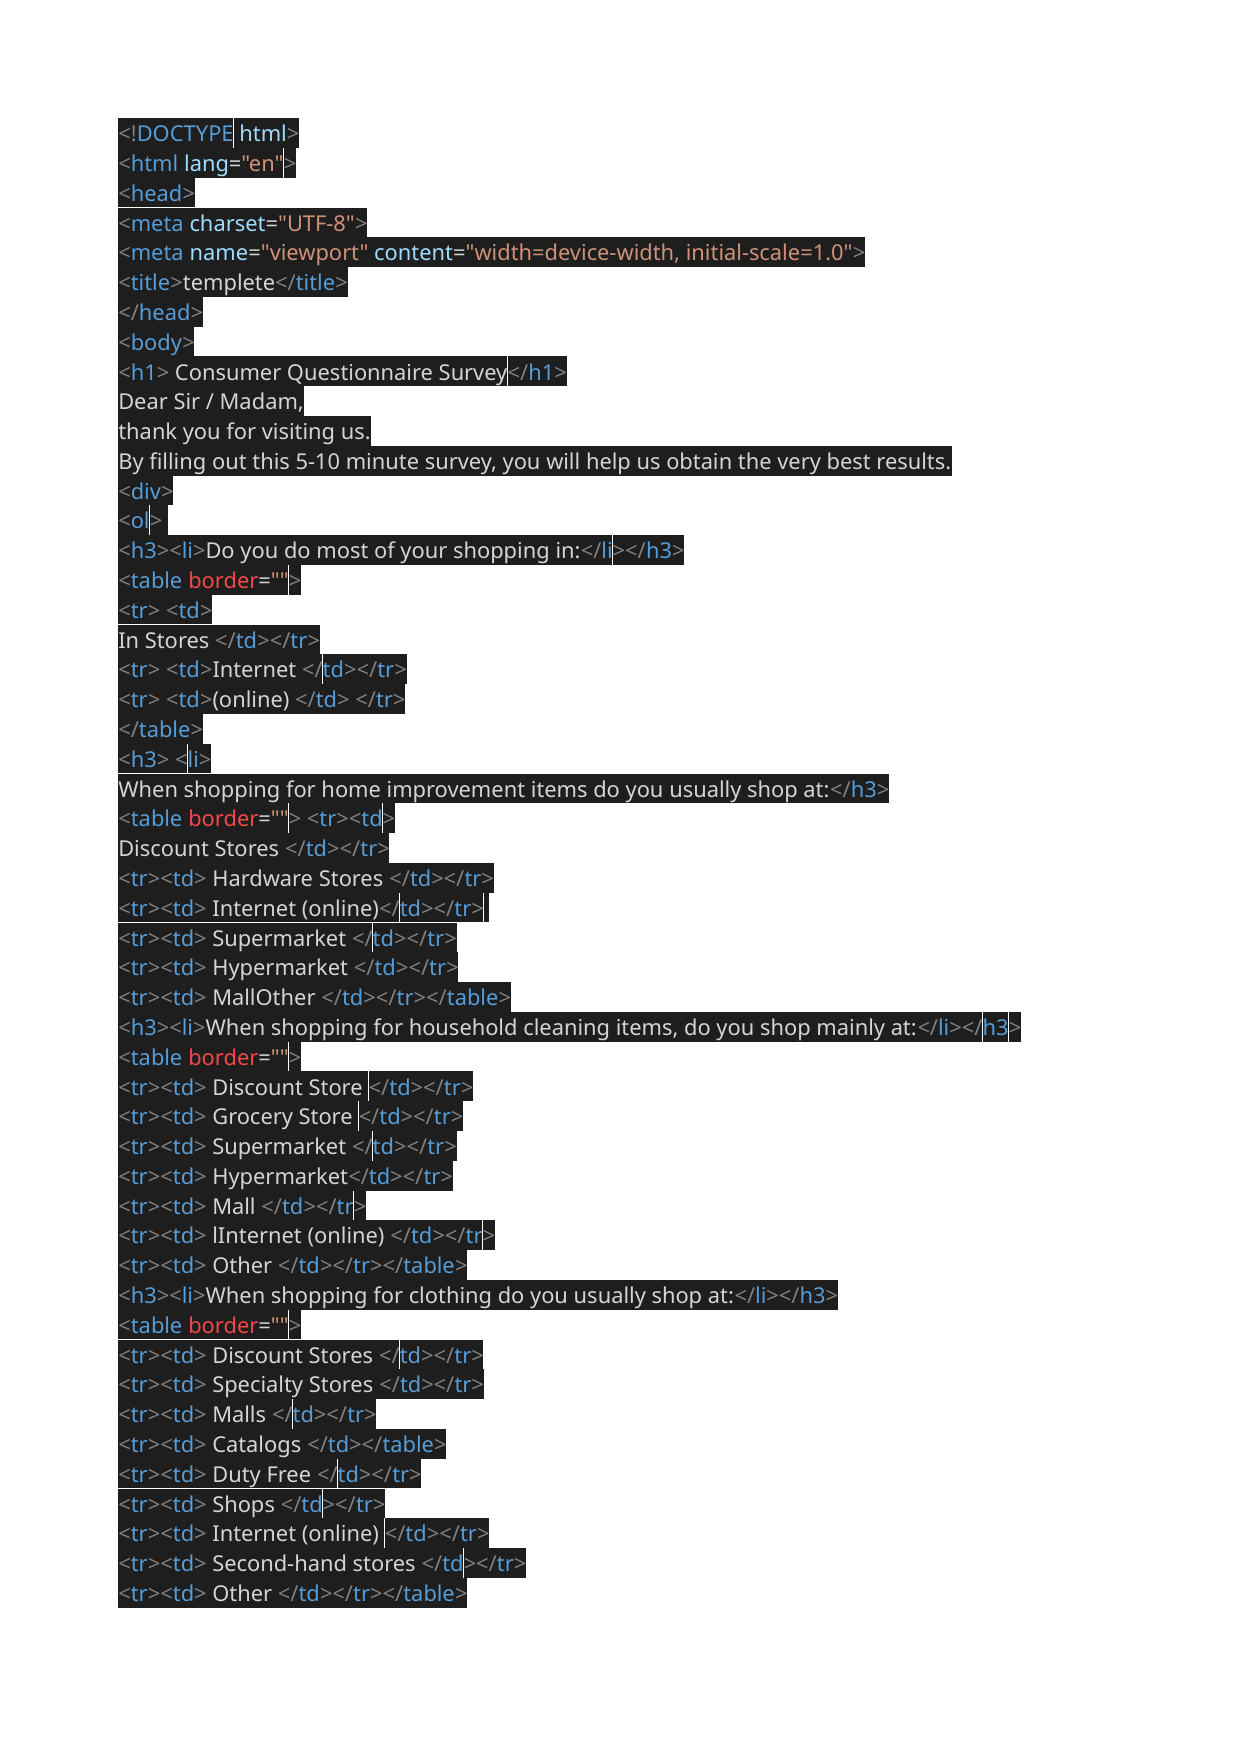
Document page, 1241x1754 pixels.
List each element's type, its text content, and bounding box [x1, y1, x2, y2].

text <tr><td> Internet (online) </td></tr> [118, 1518, 1122, 1548]
text </head> [118, 297, 1122, 327]
text thank you for visiting us. [118, 416, 1122, 446]
text <tr> <td>(online) </td> </tr> [118, 684, 1122, 714]
text <h3><li>When shopping for clothing do you usually shop at:</li></h3> [118, 1280, 1122, 1310]
text <tr><td> Hardware Stores </td></tr> [118, 863, 1122, 893]
text <h3><li>Do you do most of your shopping in:</li></h3> [118, 535, 1122, 565]
text <tr><td> Catalogs </td></table> [118, 1429, 1122, 1459]
text <tr><td> Discount Store </td></tr> [118, 1071, 1122, 1101]
text <tr><td> Shops </td></tr> [118, 1488, 1122, 1518]
text <ol> [118, 505, 1122, 535]
text <tr><td> Second-hand stores </td></tr> [118, 1548, 1122, 1578]
text <title>templete</title> [118, 267, 1122, 297]
text <tr><td> MallOther </td></tr></table> [118, 982, 1122, 1012]
text <tr><td> Other </td></tr></table> [118, 1578, 1122, 1608]
text <tr><td> Duty Free </td></tr> [118, 1459, 1122, 1488]
text <tr><td> Other </td></tr></table> [118, 1250, 1122, 1280]
text In Stores </td></tr> [118, 624, 1122, 654]
text <body> [118, 327, 1122, 356]
text <tr> <td> [118, 595, 1122, 624]
text When shopping for home improvement items do you usually shop at:</h3> [118, 773, 1122, 803]
text <tr><td> Hypermarket </td></tr> [118, 952, 1122, 982]
text <div> [118, 476, 1122, 505]
text <head> [118, 178, 1122, 207]
text <tr><td> Supermarket </td></tr> [118, 922, 1122, 952]
text <tr><td> Hypermarket</td></tr> [118, 1161, 1122, 1191]
text <tr> <td>Internet </td></tr> [118, 654, 1122, 684]
text <!DOCTYPE html> [118, 118, 1122, 148]
text <tr><td> Mall </td></tr> [118, 1191, 1122, 1220]
text <table border=""> [118, 1042, 1122, 1071]
text <h3><li>When shopping for household cleaning items, do you shop mainly at:</li></h3> [118, 1012, 1122, 1042]
text <h3> <li> [118, 744, 1122, 773]
text <tr><td> lInternet (online) </td></tr> [118, 1220, 1122, 1250]
text <table border=""> [118, 565, 1122, 595]
text <meta charset="UTF-8"> [118, 207, 1122, 237]
text <meta name="viewport" content="width=device-width, initial-scale=1.0"> [118, 237, 1122, 267]
text <tr><td> Discount Stores </td></tr> [118, 1339, 1122, 1369]
text </table> [118, 714, 1122, 744]
text <tr><td> Specialty Stores </td></tr> [118, 1369, 1122, 1399]
text <tr><td> Supermarket </td></tr> [118, 1131, 1122, 1161]
text <html lang="en"> [118, 148, 1122, 178]
text <tr><td> Malls </td></tr> [118, 1399, 1122, 1429]
text <table border=""> <tr><td> [118, 803, 1122, 833]
text <tr><td> Internet (online)</td></tr> [118, 893, 1122, 922]
text <h1> Consumer Questionnaire Survey</h1> [118, 356, 1122, 386]
text By filling out this 5-10 minute survey, you will help us obtain the very best results. [118, 446, 1122, 476]
text Discount Stores </td></tr> [118, 833, 1122, 863]
text <tr><td> Grocery Store </td></tr> [118, 1101, 1122, 1131]
text Dear Sir / Madam, [118, 386, 1122, 416]
text <table border=""> [118, 1310, 1122, 1339]
